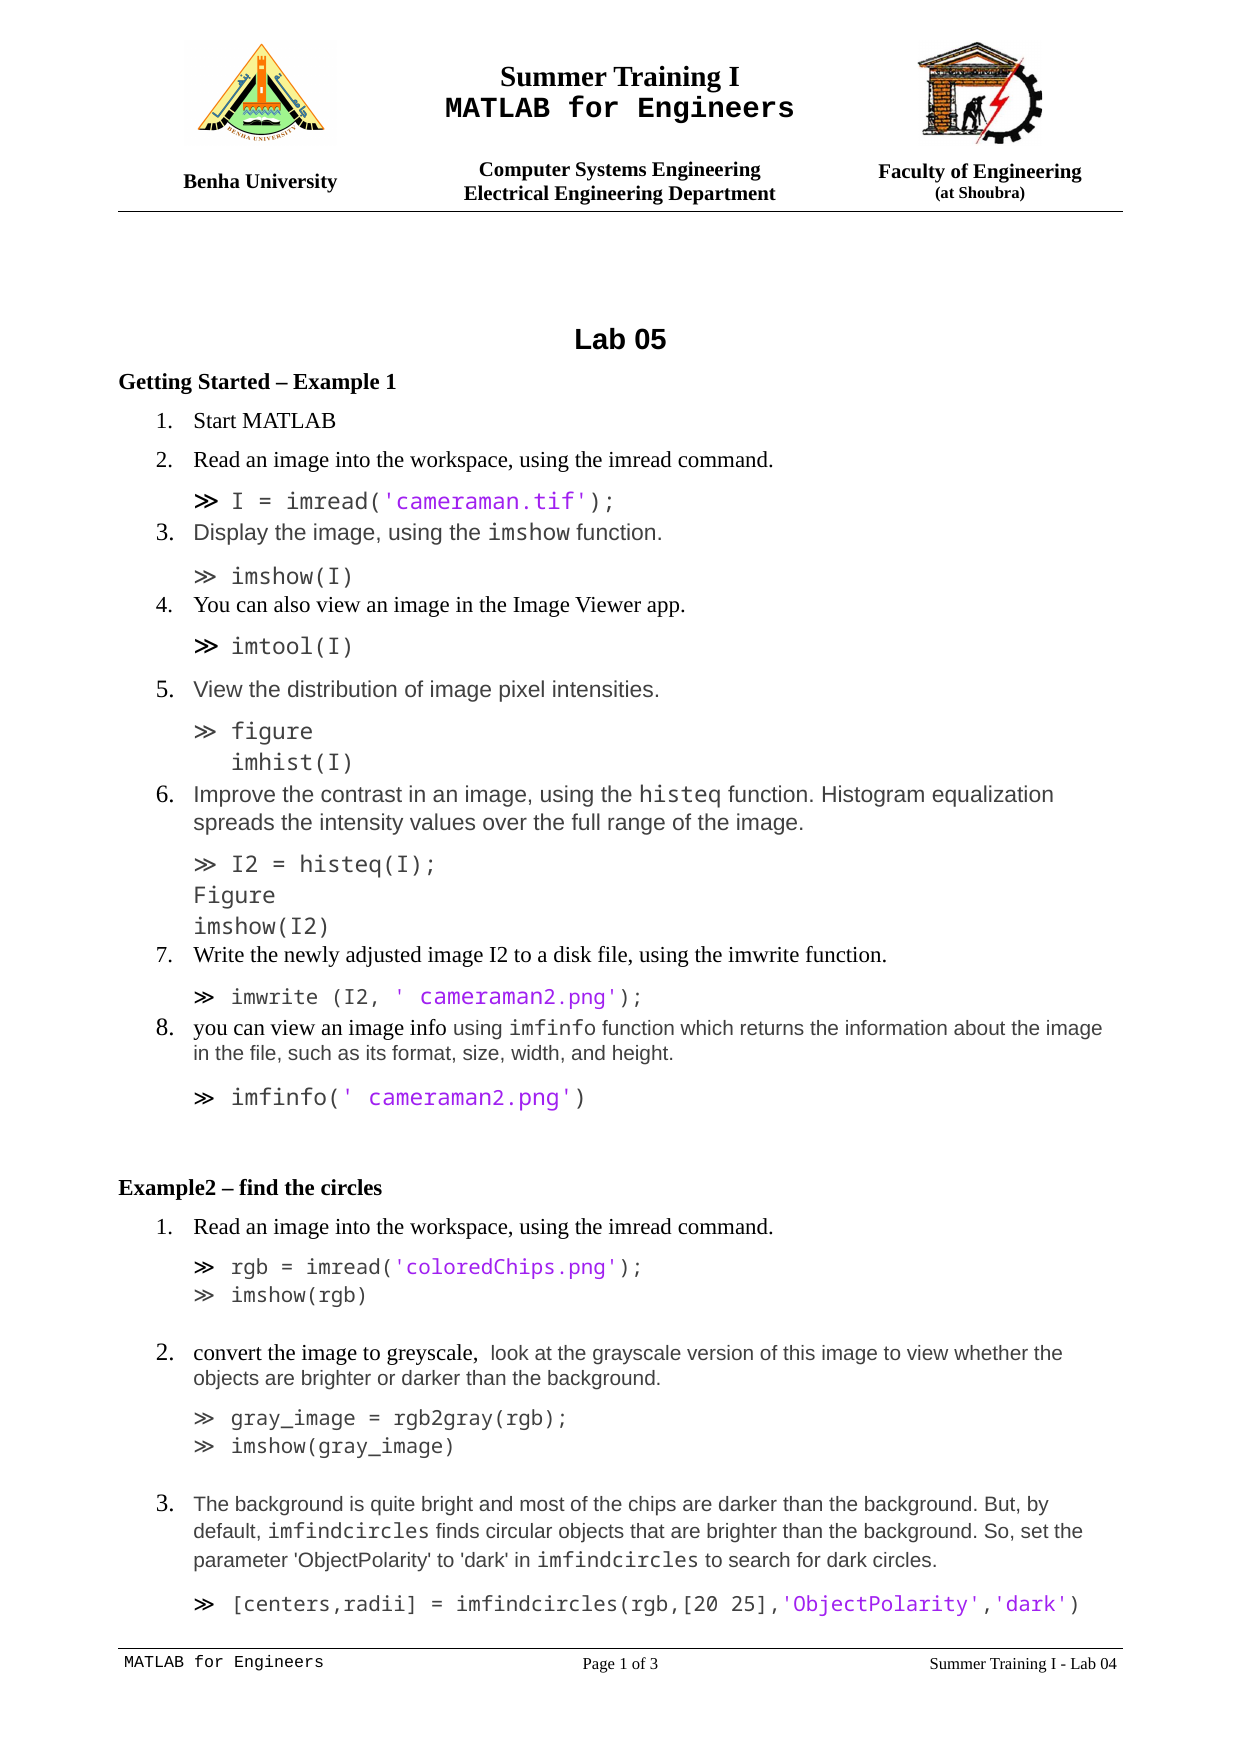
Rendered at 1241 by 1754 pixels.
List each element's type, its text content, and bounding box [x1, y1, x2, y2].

list [centers,radii] = imfindcircles(rgb,[20 25],'ObjectPolarity','dark') [193, 1589, 1122, 1618]
list You can also view an image in the Image Viewer app. [156, 591, 1122, 618]
list imshow(I) [193, 560, 1122, 591]
text Getting Started – Example 1 [118, 368, 1122, 395]
list I2 = histeq(I); [193, 848, 1122, 879]
list Start MATLAB [156, 407, 1122, 434]
list figure [193, 715, 1122, 746]
list The background is quite bright and most of the chips are darker than the background. But, by default, imfindcircles finds circular objects that are brighter than the background. So, set the parameter 'ObjectPolarity' to 'dark' in imfindcircles to search for dark circles. [156, 1488, 1122, 1573]
list you can view an image info using imfinfo function which returns the information about the image in the file, such as its format, size, width, and height. [156, 1012, 1122, 1065]
list imtool(I) [193, 630, 1122, 661]
list imshow(rgb) [193, 1281, 1122, 1309]
list I = imread('cameraman.tif'); [193, 485, 1122, 516]
text imhist(I) [231, 746, 1122, 778]
title Lab 05 [118, 322, 1122, 356]
list imshow(gray_image) [193, 1431, 1122, 1459]
list Write the newly adjusted image I2 to a disk file, using the imwrite function. [156, 941, 1122, 968]
list convert the image to greyscale, look at the grayscale version of this image to view whether the objects are brighter or darker than the background. [156, 1337, 1122, 1390]
list View the distribution of image pixel intensities. [156, 674, 1122, 703]
list imfinfo(' cameraman2.png') [193, 1081, 1122, 1112]
text Example2 – find the circles [118, 1174, 1122, 1201]
list gray_image = rgb2gray(rgb); [193, 1403, 1122, 1431]
list Improve the contrast in an image, using the histeq function. Histogram equalization spreads the intensity values over the full range of the image. [156, 778, 1122, 835]
text Figure [193, 879, 1122, 910]
list rgb = imread('coloredChips.png'); [193, 1252, 1122, 1281]
list Read an image into the workspace, using the imread command. [156, 1213, 1122, 1239]
list imwrite (I2, ' cameraman2.png'); [193, 980, 1122, 1012]
list Read an image into the workspace, using the imread command. [156, 446, 1122, 472]
text imshow(I2) [193, 910, 1122, 941]
list Display the image, using the imshow function. [156, 516, 1122, 547]
